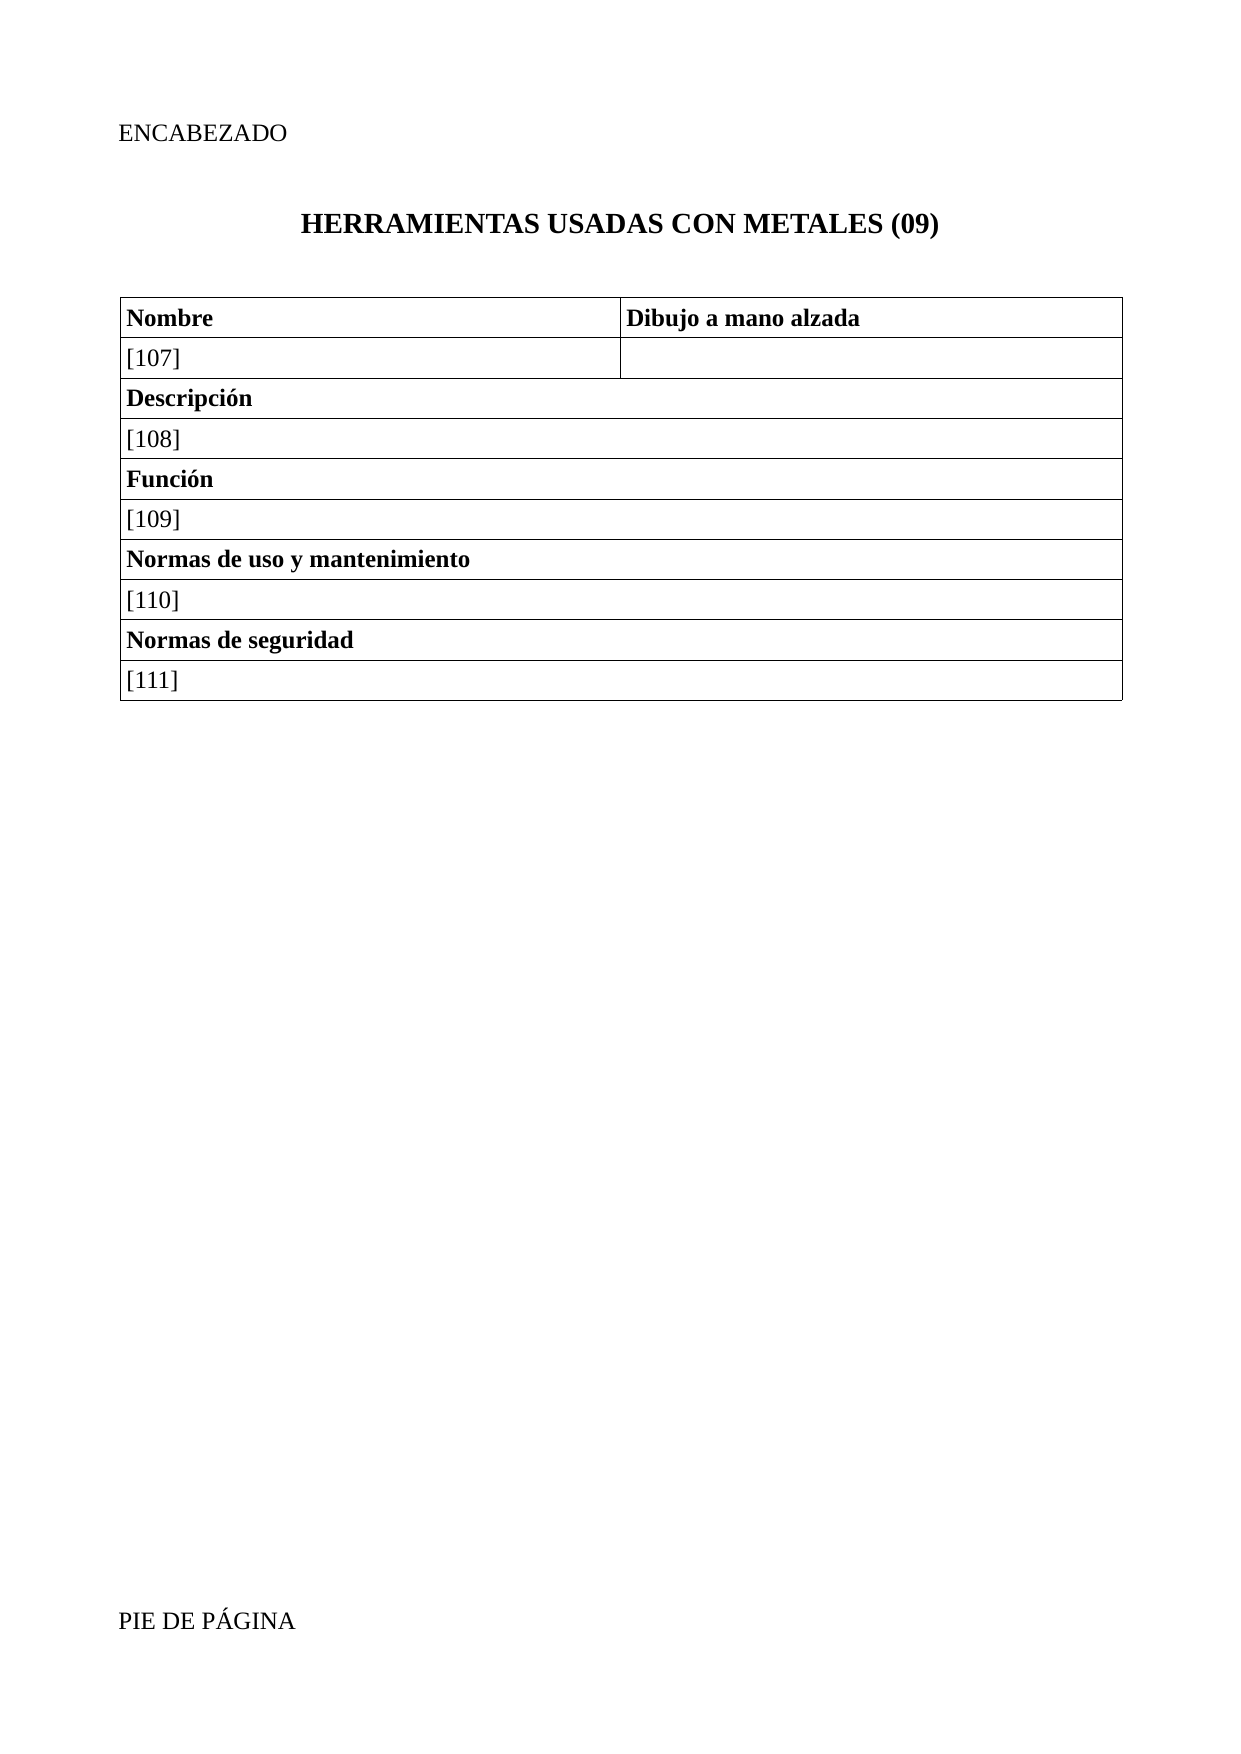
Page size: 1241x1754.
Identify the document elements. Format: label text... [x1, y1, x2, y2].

table_cell Función [121, 459, 1122, 498]
text HERRAMIENTAS USADAS CON METALES (09) [118, 206, 1122, 239]
table_cell [111] [121, 661, 1122, 700]
table_cell [110] [121, 580, 1122, 619]
table_cell [107] [121, 338, 620, 377]
table_cell Normas de seguridad [121, 620, 1122, 660]
table_cell Descripción [121, 379, 1122, 418]
table_cell [108] [121, 419, 1122, 458]
table_cell [621, 338, 1122, 377]
table_cell [109] [121, 500, 1122, 539]
table_header Nombre [121, 298, 620, 337]
table_header Dibujo a mano alzada [621, 298, 1122, 337]
table_cell Normas de uso y mantenimiento [121, 540, 1122, 579]
